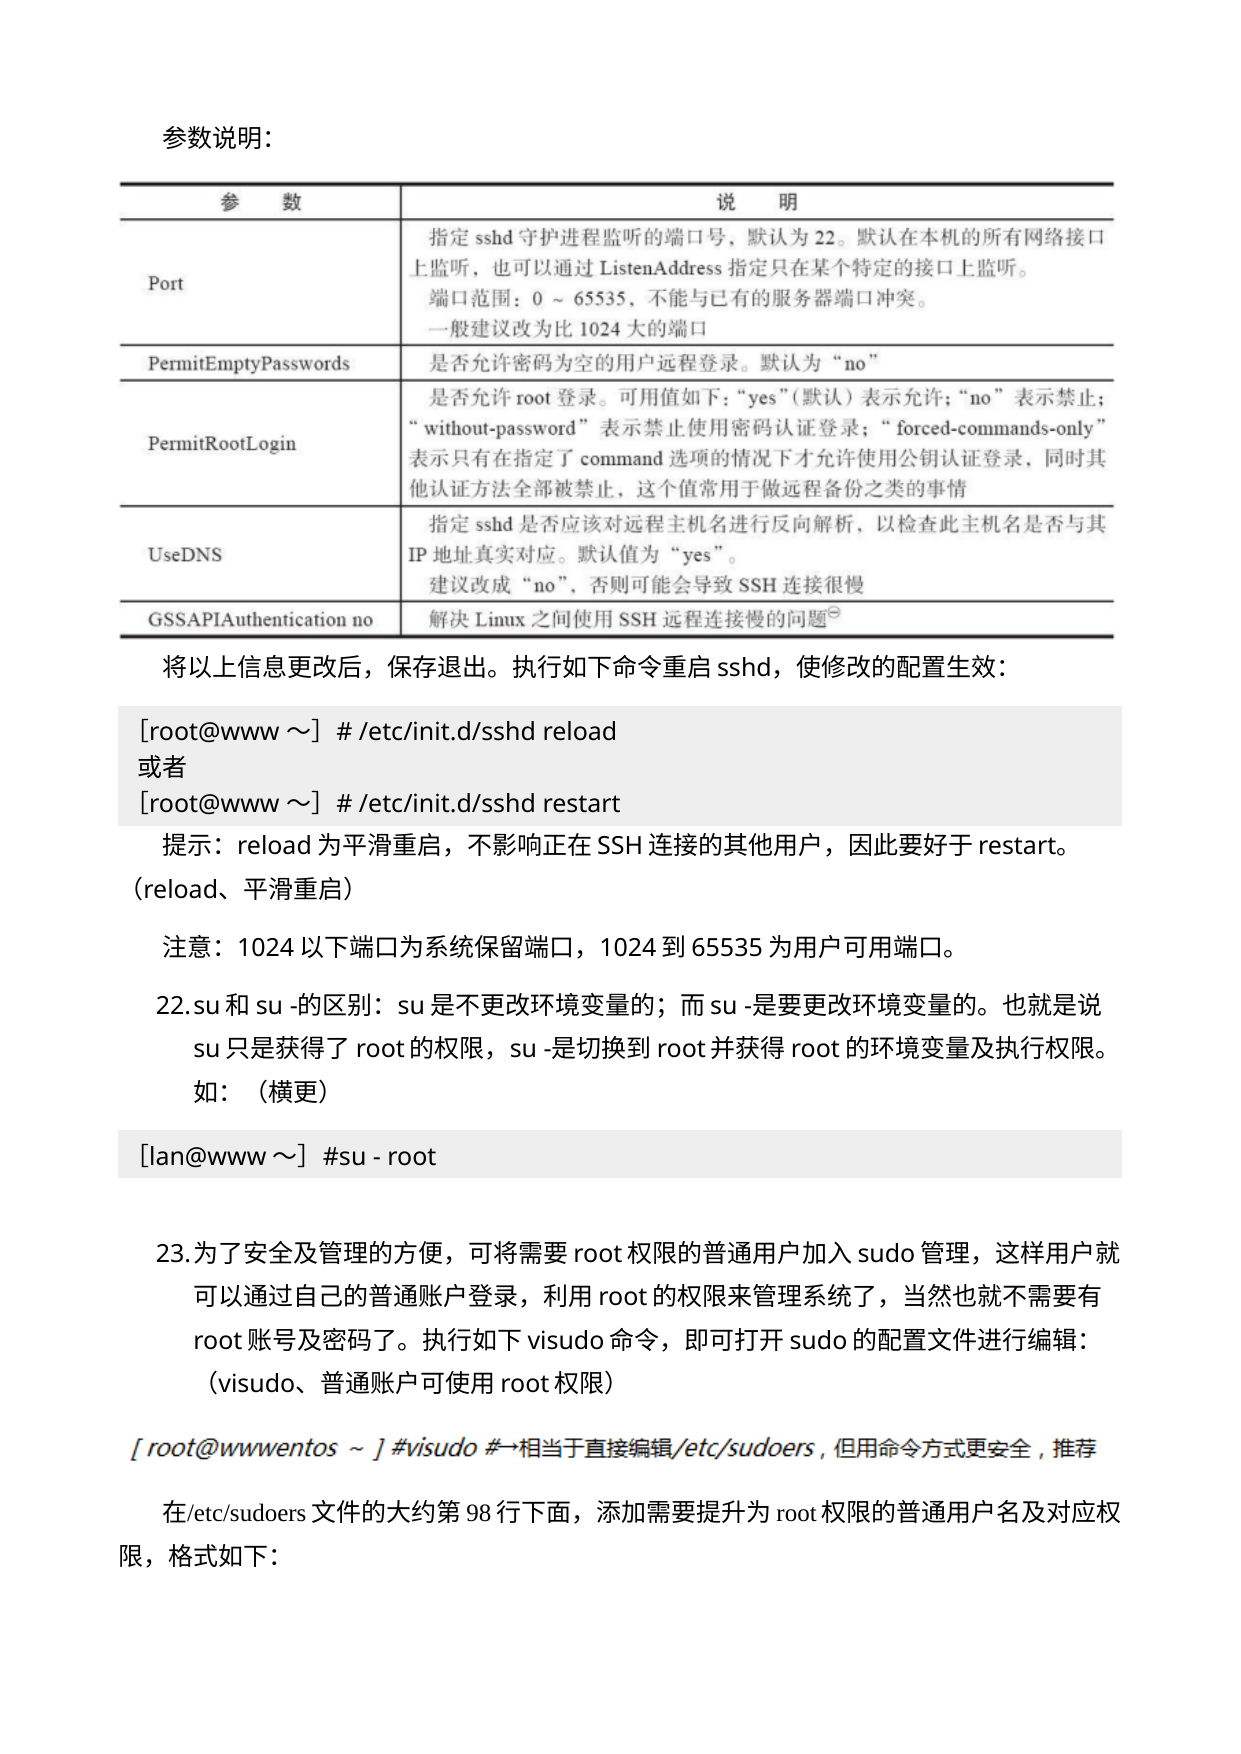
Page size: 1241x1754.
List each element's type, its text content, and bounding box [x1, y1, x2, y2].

table_header ［root@www ～］# /etc/init.d/sshd reload 或者 ［root@www ～］# /etc/init.d/sshd restart [118, 706, 1122, 826]
picture [118, 176, 1123, 641]
picture [118, 1421, 1123, 1486]
text 参数说明： [118, 118, 1122, 154]
text 注意：1024以下端口为系统保留端口，1024到65535为用户可用端口。 [118, 927, 1122, 963]
list 为了安全及管理的方便，可将需要root权限的普通用户加入sudo管理，这样用户就可以通过自己的普通账户登录，利用root的权限来管理系统了，当然也就不需要有root账号及密码了。执行如下visudo命令，即可打开sudo的配置文件进行编辑：（visudo、普通账户可使用root权限） [156, 1233, 1122, 1400]
text 将以上信息更改后，保存退出。执行如下命令重启sshd，使修改的配置生效： [118, 641, 1122, 684]
table_header ［lan@www ～］#su - root [118, 1130, 1122, 1178]
text 在/etc/sudoers文件的大约第98行下面，添加需要提升为root权限的普通用户名及对应权限，格式如下： [118, 1486, 1122, 1573]
text 提示：reload为平滑重启，不影响正在SSH连接的其他用户，因此要好于restart。（reload、平滑重启） [118, 826, 1122, 906]
list su和su -的区别：su是不更改环境变量的；而su -是要更改环境变量的。也就是说su只是获得了root的权限，su -是切换到root并获得root的环境变量及执行权限。如：（横更） [156, 985, 1122, 1108]
